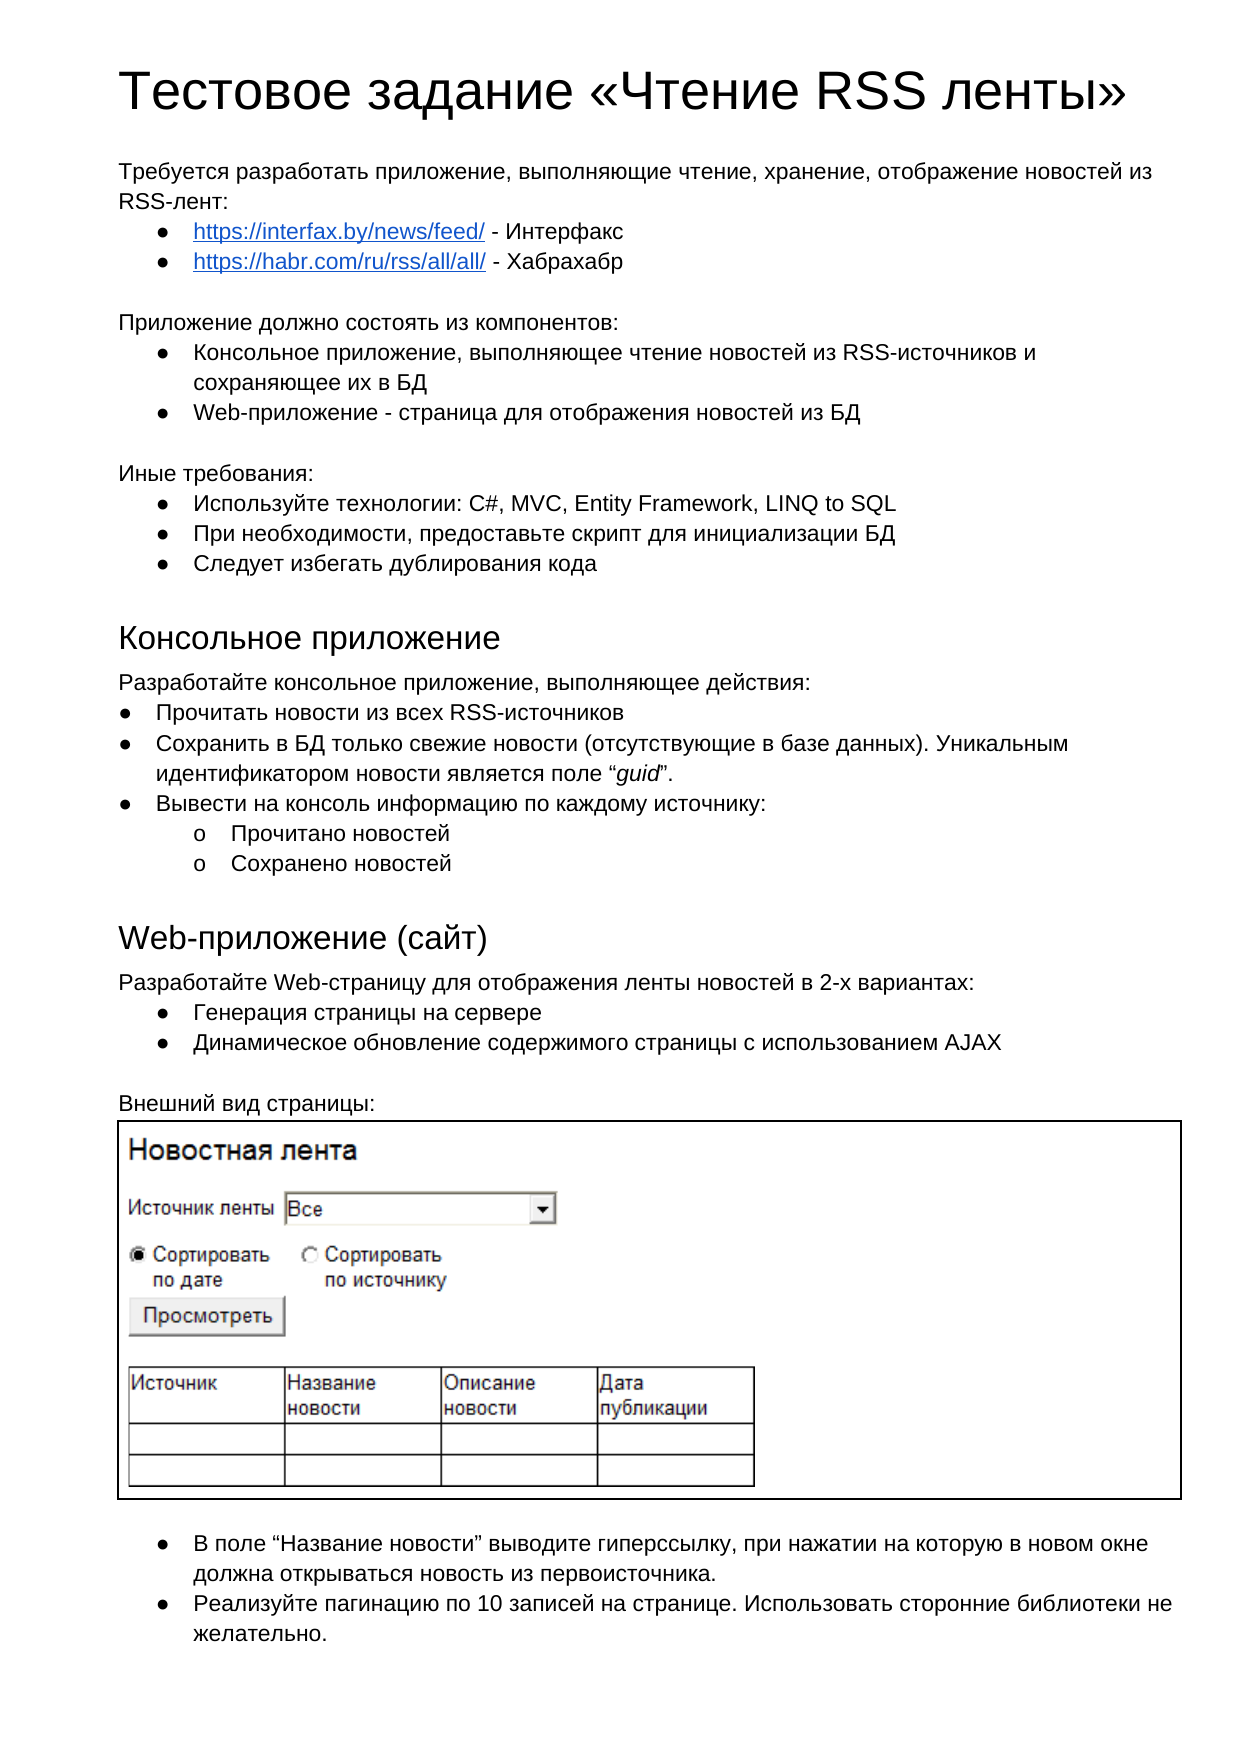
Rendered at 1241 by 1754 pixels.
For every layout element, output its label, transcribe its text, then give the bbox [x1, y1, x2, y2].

subtitle Web-приложение (сайт) [118, 918, 1181, 956]
list В поле “Название новости” выводите гиперссылку, при нажатии на которую в новом окне должна открываться новость из первоисточника. [156, 1530, 1181, 1586]
list Генерация страницы на сервере [156, 999, 1181, 1026]
list Сохранить в БД только свежие новости (отсутствующие в базе данных). Уникальным идентификатором новости является поле “guid”. [118, 729, 1181, 786]
text Внешний вид страницы: [118, 1090, 1181, 1116]
text Приложение должно состоять из компонентов: [118, 309, 1181, 335]
list Прочитать новости из всех RSS-источников [118, 699, 1181, 726]
text Разработайте Web-страницу для отображения ленты новостей в 2-х вариантах: [118, 969, 1181, 995]
title Тестовое задание «Чтение RSS ленты» [118, 59, 1181, 121]
list Прочитано новостей [193, 820, 1181, 846]
picture [128, 1132, 755, 1487]
list Реализуйте пагинацию по 10 записей на странице. Использовать сторонние библиотеки не желательно. [156, 1590, 1181, 1647]
list https://interfax.by/news/feed/ - Интерфакс [156, 218, 1181, 244]
list Используйте технологии: С#, MVC, Entity Framework, LINQ to SQL [156, 490, 1181, 516]
list При необходимости, предоставьте скрипт для инициализации БД [156, 520, 1181, 547]
list Вывести на консоль информацию по каждому источнику: [118, 790, 1181, 816]
text Иные требования: [118, 460, 1181, 486]
list https://habr.com/ru/rss/all/all/ - Хабрахабр [156, 248, 1181, 275]
list Динамическое обновление содержимого страницы с использованием AJAX [156, 1029, 1181, 1056]
subtitle Консольное приложение [118, 618, 1181, 657]
list Следует избегать дублирования кода [156, 550, 1181, 577]
table_header [119, 1122, 1180, 1497]
list Сохранено новостей [193, 850, 1181, 877]
list Консольное приложение, выполняющее чтение новостей из RSS-источников и сохраняющее их в БД [156, 339, 1181, 396]
text Требуется разработать приложение, выполняющие чтение, хранение, отображение новостей из RSS-лент: [118, 158, 1181, 214]
text Разработайте консольное приложение, выполняющее действия: [118, 669, 1181, 695]
list Web-приложение - страница для отображения новостей из БД [156, 399, 1181, 426]
